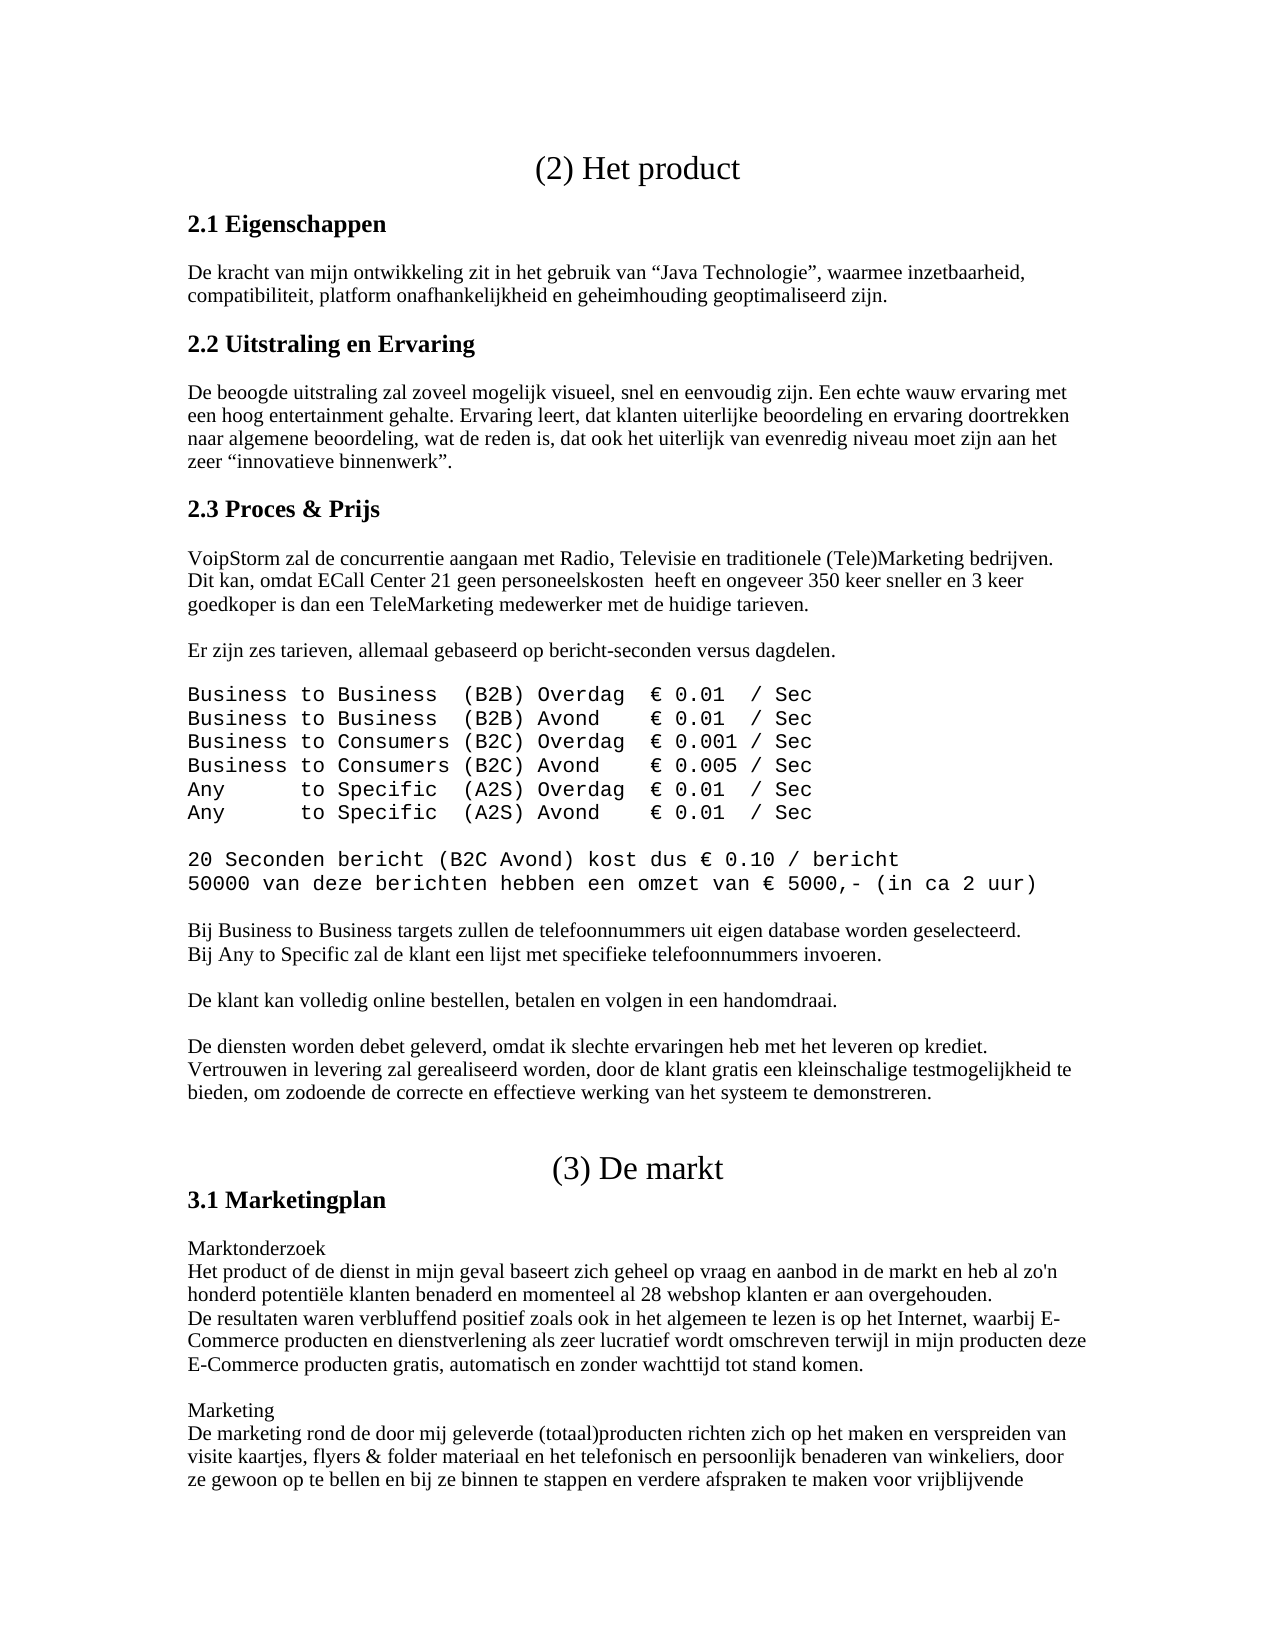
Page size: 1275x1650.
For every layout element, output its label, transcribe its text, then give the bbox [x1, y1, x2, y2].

text De klant kan volledig online bestellen, betalen en volgen in een handomdraai. [187, 988, 1087, 1011]
text Dit kan, omdat ECall Center 21 geen personeelskosten heeft en ongeveer 350 keer sneller en 3 keer goedkoper is dan een TeleMarketing medewerker met de huidige tarieven. [187, 569, 1087, 615]
text Bij Business to Business targets zullen de telefoonnummers uit eigen database worden geselecteerd. [187, 919, 1087, 942]
text Marktonderzoek [187, 1237, 1087, 1260]
text Any to Specific (A2S) Overdag € 0.01 / Sec [187, 779, 1087, 802]
text De marketing rond de door mij geleverde (totaal)producten richten zich op het maken en verspreiden van visite kaartjes, flyers & folder materiaal en het telefonisch en persoonlijk benaderen van winkeliers, door ze gewoon op te bellen en bij ze binnen te stappen en verdere afspraken te maken voor vrijblijvende [187, 1421, 1087, 1491]
text Business to Consumers (B2C) Avond € 0.005 / Sec [187, 755, 1087, 779]
text (3) De markt [187, 1149, 1087, 1187]
text Er zijn zes tarieven, allemaal gebaseerd op bericht-seconden versus dagdelen. [187, 638, 1087, 661]
text (2) Het product [187, 150, 1087, 187]
text Het product of de dienst in mijn geval baseert zich geheel op vraag en aanbod in de markt en heb al zo'n honderd potentiële klanten benaderd en momenteel al 28 webshop klanten er aan overgehouden. [187, 1260, 1087, 1306]
text Vertrouwen in levering zal gerealiseerd worden, door de klant gratis een kleinschalige testmogelijkheid te bieden, om zodoende de correcte en effectieve werking van het systeem te demonstreren. [187, 1057, 1087, 1103]
text 50000 van deze berichten hebben een omzet van € 5000,- (in ca 2 uur) [187, 873, 1087, 896]
text 2.3 Proces & Prijs [187, 496, 1087, 523]
text 3.1 Marketingplan [187, 1187, 1087, 1214]
text De resultaten waren verbluffend positief zoals ook in het algemeen te lezen is op het Internet, waarbij E-Commerce producten en dienstverlening als zeer lucratief wordt omschreven terwijl in mijn producten deze E-Commerce producten gratis, automatisch en zonder wachttijd tot stand komen. [187, 1306, 1087, 1375]
text Any to Specific (A2S) Avond € 0.01 / Sec [187, 802, 1087, 826]
text De beoogde uitstraling zal zoveel mogelijk visueel, snel en eenvoudig zijn. Een echte wauw ervaring met een hoog entertainment gehalte. Ervaring leert, dat klanten uiterlijke beoordeling en ervaring doortrekken naar algemene beoordeling, wat de reden is, dat ook het uiterlijk van evenredig niveau moet zijn aan het zeer “innovatieve binnenwerk”. [187, 381, 1087, 473]
text Bij Any to Specific zal de klant een lijst met specifieke telefoonnummers invoeren. [187, 942, 1087, 965]
text Business to Business (B2B) Overdag € 0.01 / Sec [187, 684, 1087, 708]
text VoipStorm zal de concurrentie aangaan met Radio, Televisie en traditionele (Tele)Marketing bedrijven. [187, 546, 1087, 569]
text De diensten worden debet geleverd, omdat ik slechte ervaringen heb met het leveren op krediet. [187, 1034, 1087, 1057]
text 20 Seconden bericht (B2C Avond) kost dus € 0.10 / bericht [187, 849, 1087, 873]
text Marketing [187, 1398, 1087, 1421]
text 2.1 Eigenschappen [187, 210, 1087, 238]
text De kracht van mijn ontwikkeling zit in het gebruik van “Java Technologie”, waarmee inzetbaarheid, compatibiliteit, platform onafhankelijkheid en geheimhouding geoptimaliseerd zijn. [187, 261, 1087, 307]
text Business to Consumers (B2C) Overdag € 0.001 / Sec [187, 732, 1087, 755]
text Business to Business (B2B) Avond € 0.01 / Sec [187, 708, 1087, 732]
text 2.2 Uitstraling en Ervaring [187, 330, 1087, 357]
